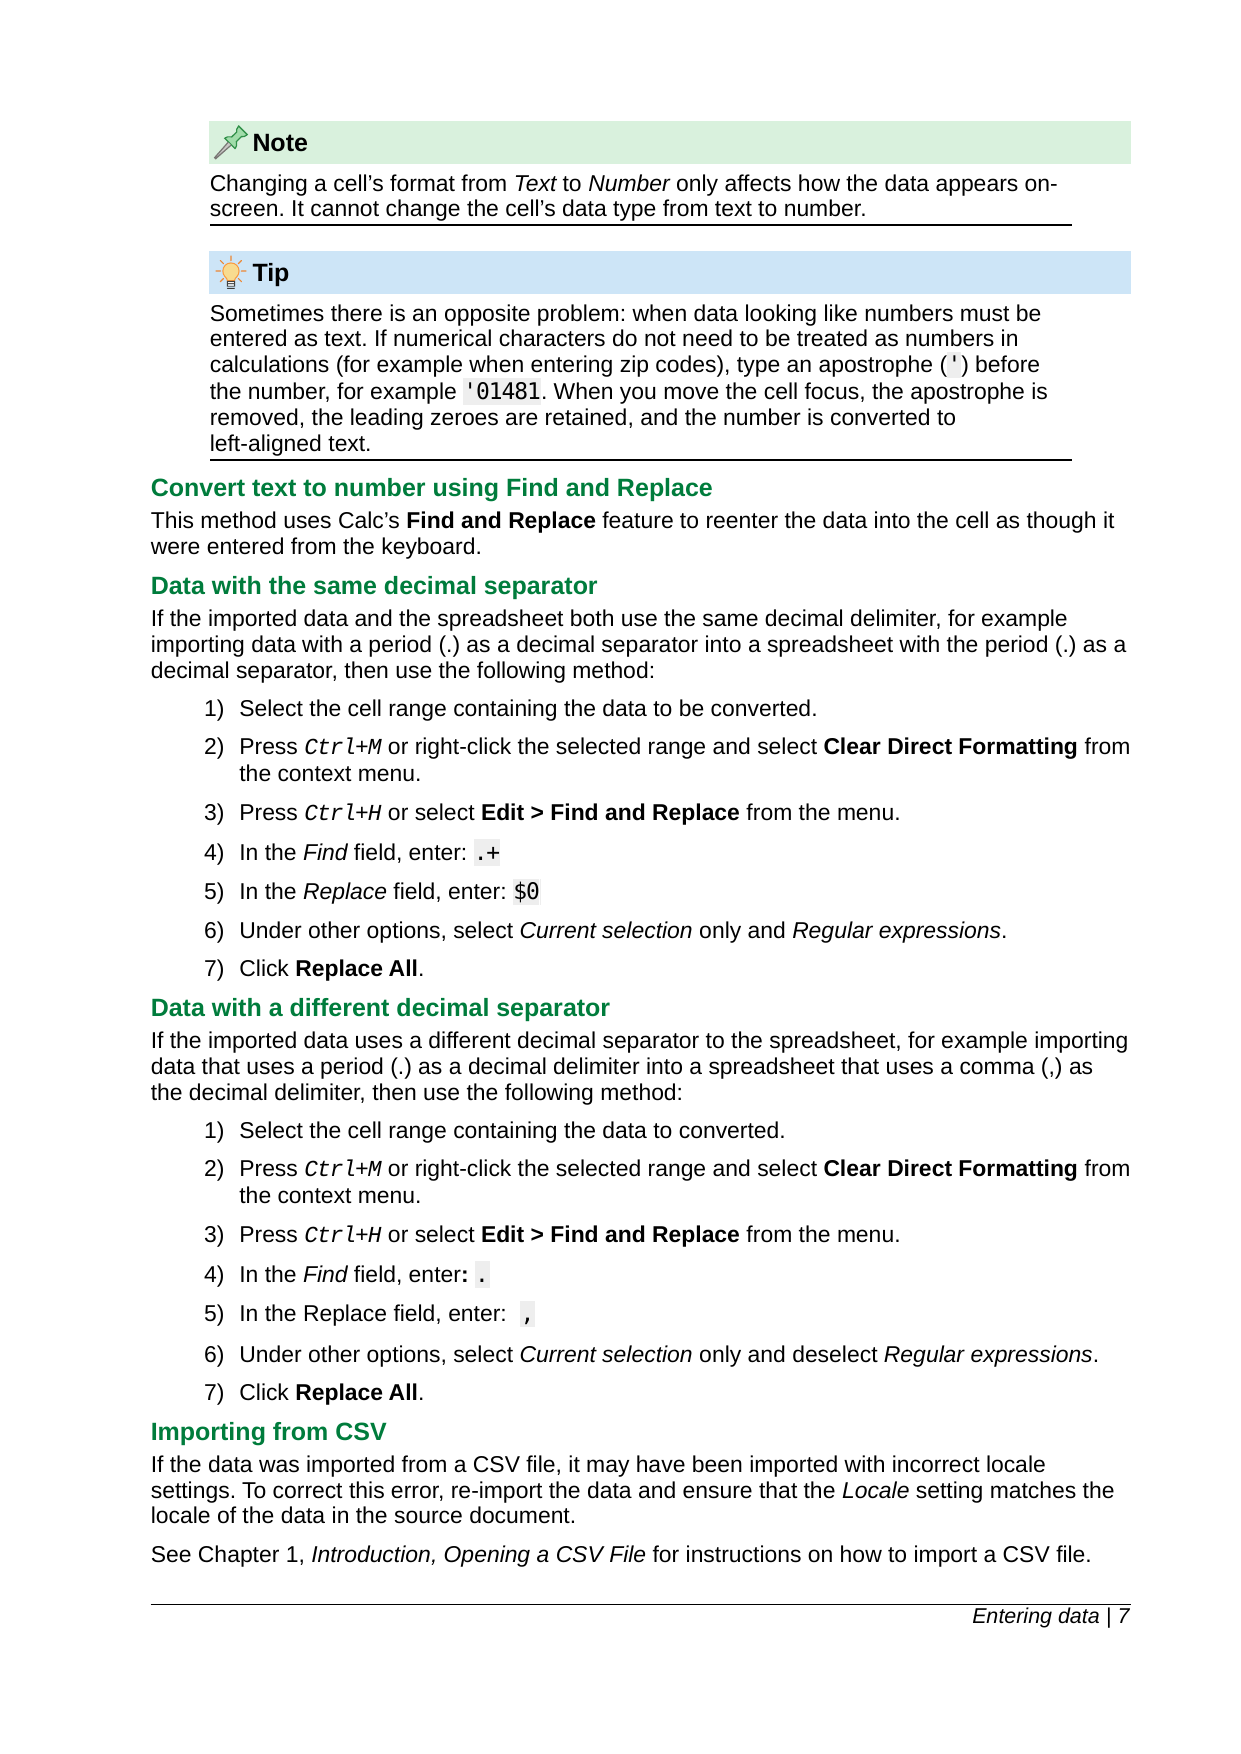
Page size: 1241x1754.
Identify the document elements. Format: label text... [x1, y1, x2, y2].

list In the Find field, enter: .+ [500, 839, 1131, 866]
text See Chapter 1, Introduction, Opening a CSV File for instructions on how to import a CSV file. [151, 1541, 1131, 1567]
list In the Find field, enter: .+ [224, 839, 474, 866]
list Press Ctrl+M or right‑click the selected range and select Clear Direct Formatting from the context menu. [224, 1156, 1131, 1209]
subtitle Tip [209, 251, 1131, 294]
list Press Ctrl+M or right‑click the selected range and select Clear Direct Formatting from the context menu. [224, 733, 1131, 787]
subtitle Data with the same decimal separator [151, 572, 1131, 600]
list Select the cell range containing the data to converted. [224, 1117, 1131, 1143]
list If the imported data uses a different decimal separator to the spreadsheet, for example importing data that uses a period (.) as a decimal delimiter into a spreadsheet that uses a comma (,) as the decimal delimiter, then use the following method: [151, 1028, 1131, 1105]
list Select the cell range containing the data to be converted. [224, 695, 1131, 721]
text This method uses Calc’s Find and Replace feature to reenter the data into the cell as though it were entered from the keyboard. [151, 508, 1131, 559]
list If the imported data and the spreadsheet both use the same decimal delimiter, for example importing data with a period (.) as a decimal separator into a spreadsheet with the period (.) as a decimal separator, then use the following method: [151, 606, 1131, 683]
text Changing a cell’s format from Text to Number only affects how the data appears on-screen. It cannot change the cell’s data type from text to number. [209, 170, 1072, 226]
list Click Replace All. [224, 1379, 1131, 1405]
list Press Ctrl+H or select Edit > Find and Replace from the menu. [224, 1221, 1131, 1249]
subtitle Data with a different decimal separator [151, 994, 1131, 1022]
list Under other options, select Current selection only and deselect Regular expressions. [224, 1341, 1131, 1367]
list In the Find field, enter: . [224, 1261, 475, 1288]
subtitle Importing from CSV [151, 1417, 1131, 1445]
list Click Replace All. [224, 956, 1131, 981]
list In the Find field, enter: . [490, 1261, 1131, 1288]
text Sometimes there is an opposite problem: when data looking like numbers must be entered as text. If numerical characters do not need to be treated as numbers in calculations (for example when entering zip codes), type an apostrophe (') before the number, for example '01481. When you move the cell focus, the apostrophe is removed, the leading zeroes are retained, and the number is converted to left‑aligned text. [209, 300, 1072, 461]
text If the data was imported from a CSV file, it may have been imported with incorrect locale settings. To correct this error, re-import the data and ensure that the Locale setting matches the locale of the data in the source document. [151, 1452, 1131, 1529]
list Press Ctrl+H or select Edit > Find and Replace from the menu. [224, 799, 1131, 827]
subtitle Note [209, 121, 1131, 164]
list Under other options, select Current selection only and Regular expressions. [224, 918, 1131, 943]
subtitle Convert text to number using Find and Replace [151, 474, 1131, 502]
list In the Replace field, enter: $0 [224, 878, 1131, 905]
list In the Replace field, enter: , [224, 1301, 1131, 1329]
